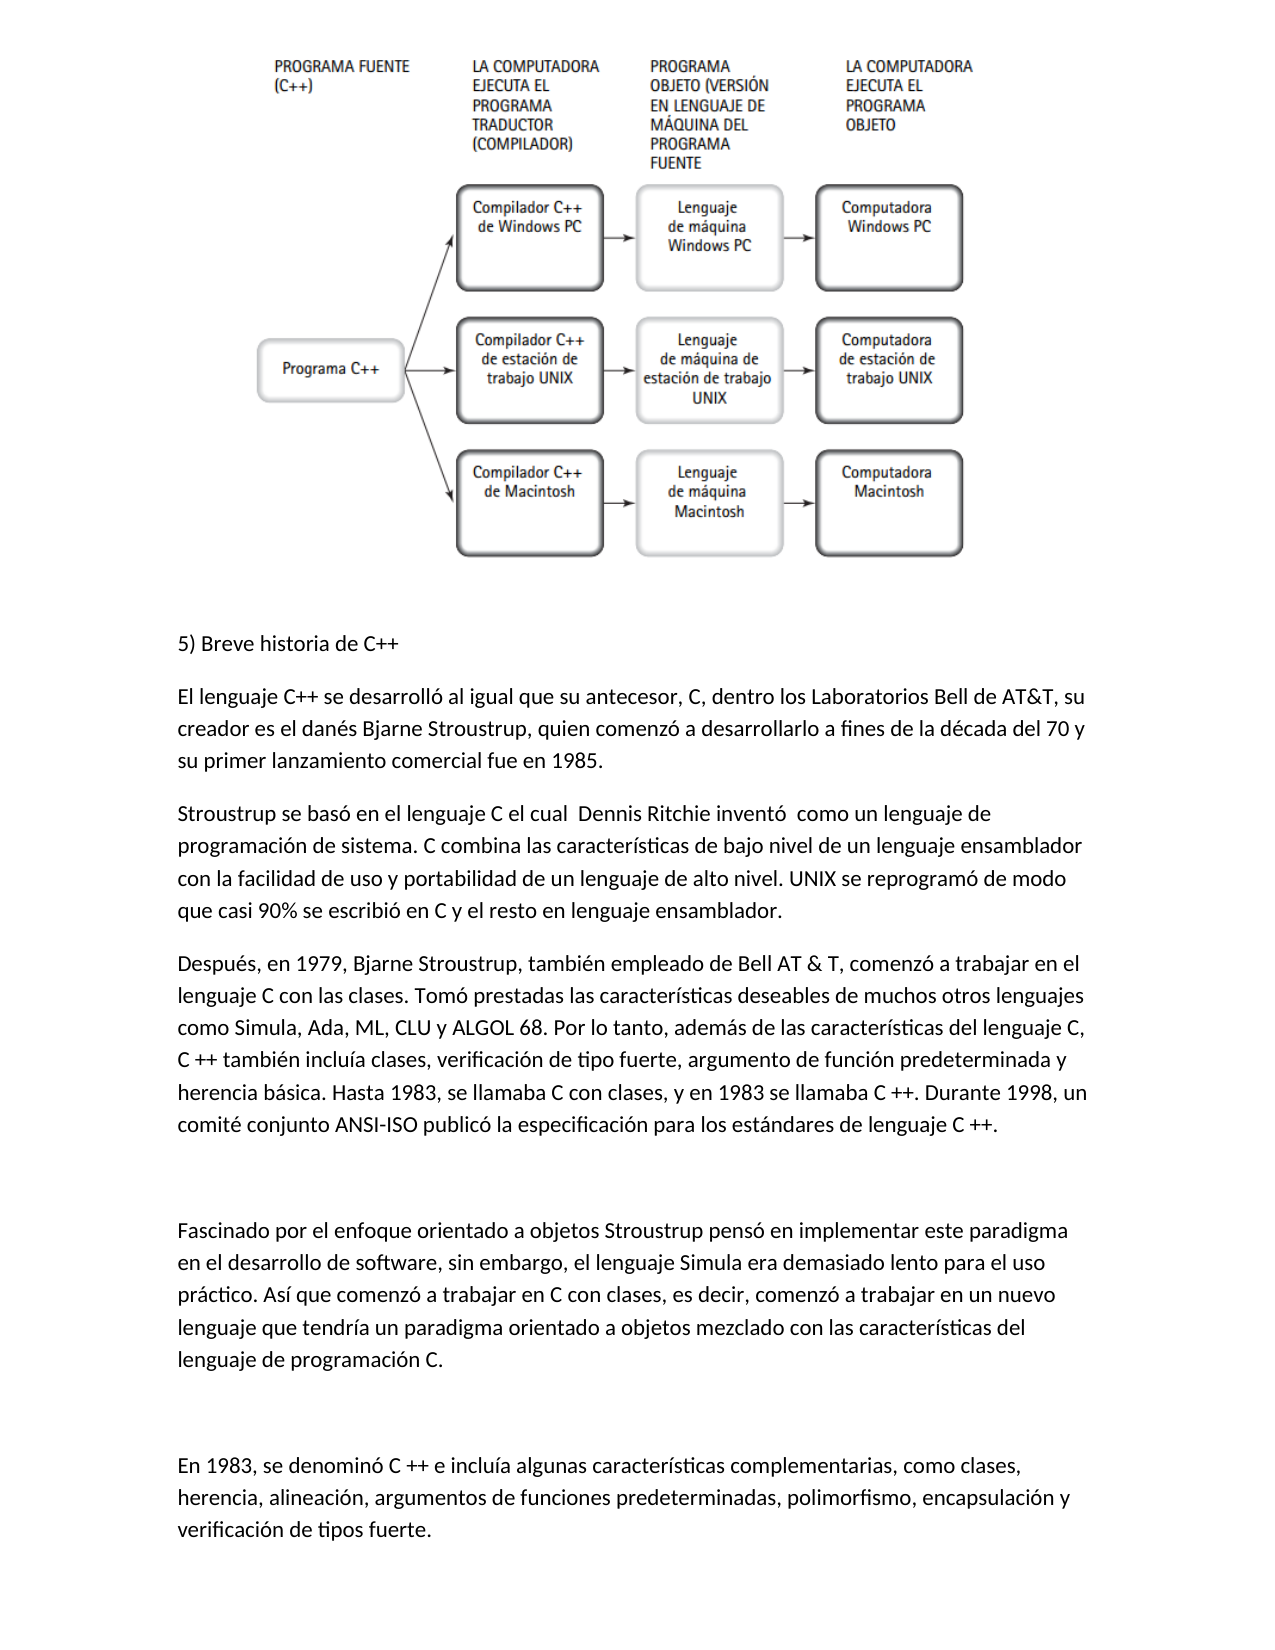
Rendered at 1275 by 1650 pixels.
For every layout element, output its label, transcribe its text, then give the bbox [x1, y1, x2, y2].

list Después, en 1979, Bjarne Stroustrup, también empleado de Bell AT & T, comenzó a trabajar en el lenguaje C con las clases. Tomó prestadas las características deseables de muchos otros lenguajes como Simula, Ada, ML, CLU y ALGOL 68. Por lo tanto, además de las características del lenguaje C, C ++ también incluía clases, verificación de tipo fuerte, argumento de función predeterminada y herencia básica. Hasta 1983, se llamaba C con clases, y en 1983 se llamaba C ++. Durante 1998, un comité conjunto ANSI-ISO publicó la especificación para los estándares de lenguaje C ++. [177, 949, 1098, 1138]
list Fascinado por el enfoque orientado a objetos Stroustrup pensó en implementar este paradigma en el desarrollo de software, sin embargo, el lenguaje Simula era demasiado lento para el uso práctico. Así que comenzó a trabajar en C con clases, es decir, comenzó a trabajar en un nuevo lenguaje que tendría un paradigma orientado a objetos mezclado con las características del lenguaje de programación C. [177, 1216, 1098, 1373]
list En 1983, se denominó C ++ e incluía algunas características complementarias, como clases, herencia, alineación, argumentos de funciones predeterminadas, polimorfismo, encapsulación y verificación de tipos fuerte. [177, 1451, 1098, 1543]
list 5) Breve historia de C++ [177, 629, 1098, 657]
picture [177, 59, 1098, 572]
list Stroustrup se basó en el lenguaje C el cual Dennis Ritchie inventó como un lenguaje de programación de sistema. C combina las características de bajo nivel de un lenguaje ensamblador con la facilidad de uso y portabilidad de un lenguaje de alto nivel. UNIX se reprogramó de modo que casi 90% se escribió en C y el resto en lenguaje ensamblador. [177, 799, 1098, 924]
list El lenguaje C++ se desarrolló al igual que su antecesor, C, dentro los Laboratorios Bell de AT&T, su creador es el danés Bjarne Stroustrup, quien comenzó a desarrollarlo a fines de la década del 70 y su primer lanzamiento comercial fue en 1985. [177, 682, 1098, 774]
